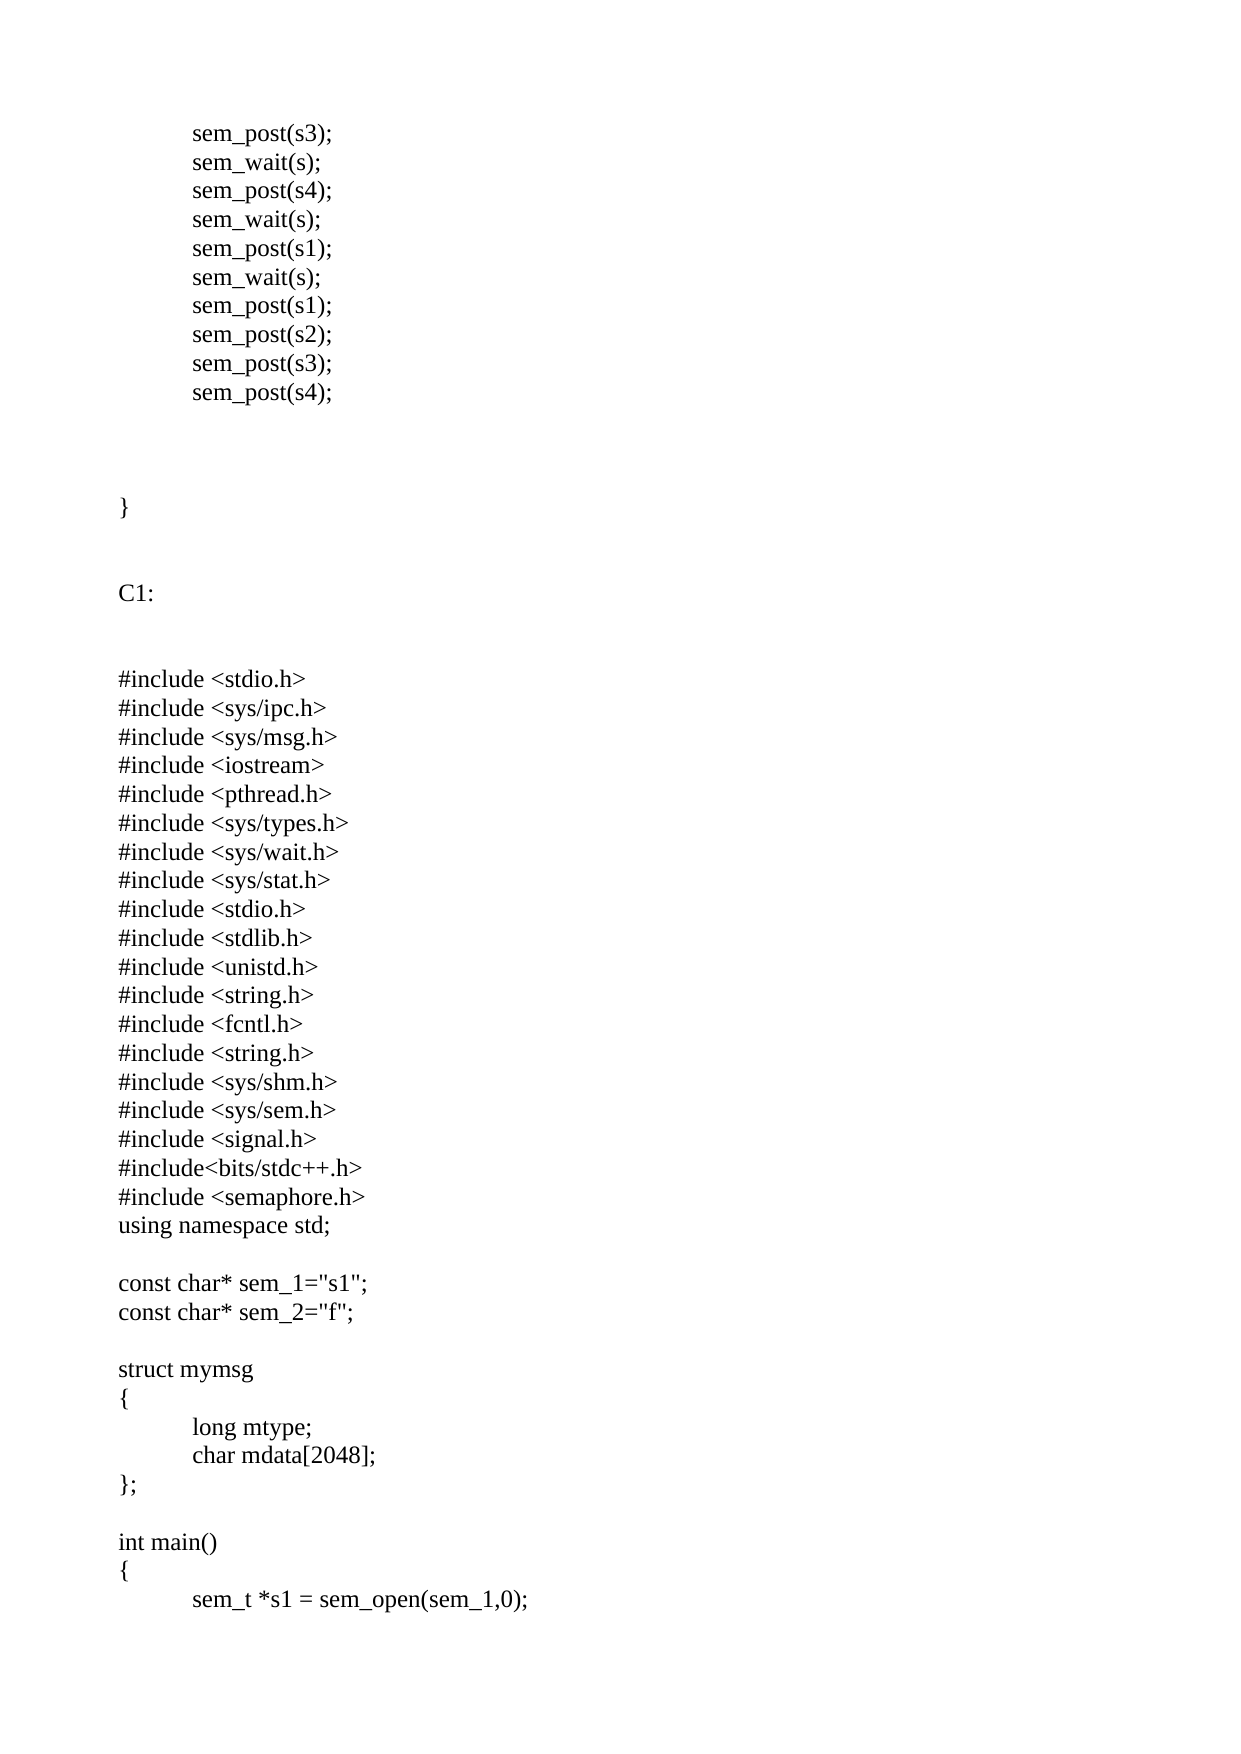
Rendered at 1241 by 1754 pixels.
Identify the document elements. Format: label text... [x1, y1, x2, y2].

text { [118, 1383, 1122, 1412]
text sem_post(s3); [118, 348, 1122, 377]
text #include <semaphore.h> [118, 1182, 1122, 1211]
text #include <stdio.h> [118, 894, 1122, 923]
text struct mymsg [118, 1354, 1122, 1383]
text sem_wait(s); [118, 204, 1122, 233]
text #include <unistd.h> [118, 952, 1122, 981]
text const char* sem_1="s1"; [118, 1268, 1122, 1297]
text sem_t *s1 = sem_open(sem_1,0); [118, 1584, 1122, 1613]
text #include <string.h> [118, 1038, 1122, 1067]
text sem_wait(s); [118, 147, 1122, 176]
text #include <fcntl.h> [118, 1009, 1122, 1038]
text int main() [118, 1527, 1122, 1556]
text #include <sys/stat.h> [118, 866, 1122, 894]
text sem_post(s2); [118, 319, 1122, 348]
text { [118, 1556, 1122, 1584]
text }; [118, 1469, 1122, 1498]
text #include<bits/stdc++.h> [118, 1153, 1122, 1182]
text sem_post(s1); [118, 233, 1122, 262]
text #include <sys/wait.h> [118, 837, 1122, 866]
text } [118, 492, 1122, 521]
text #include <iostream> [118, 751, 1122, 779]
text #include <sys/ipc.h> [118, 693, 1122, 722]
text sem_post(s4); [118, 176, 1122, 204]
text #include <stdio.h> [118, 664, 1122, 693]
text char mdata[2048]; [118, 1441, 1122, 1469]
text const char* sem_2="f"; [118, 1297, 1122, 1326]
text #include <stdlib.h> [118, 923, 1122, 952]
text sem_post(s4); [118, 377, 1122, 406]
text sem_post(s1); [118, 291, 1122, 319]
text #include <signal.h> [118, 1124, 1122, 1153]
text sem_post(s3); [118, 118, 1122, 147]
text #include <string.h> [118, 981, 1122, 1009]
text #include <sys/msg.h> [118, 722, 1122, 751]
text #include <sys/types.h> [118, 808, 1122, 837]
text #include <pthread.h> [118, 779, 1122, 808]
text #include <sys/sem.h> [118, 1096, 1122, 1124]
text #include <sys/shm.h> [118, 1067, 1122, 1096]
text sem_wait(s); [118, 262, 1122, 291]
text using namespace std; [118, 1211, 1122, 1239]
text long mtype; [118, 1412, 1122, 1441]
text C1: [118, 578, 1122, 607]
